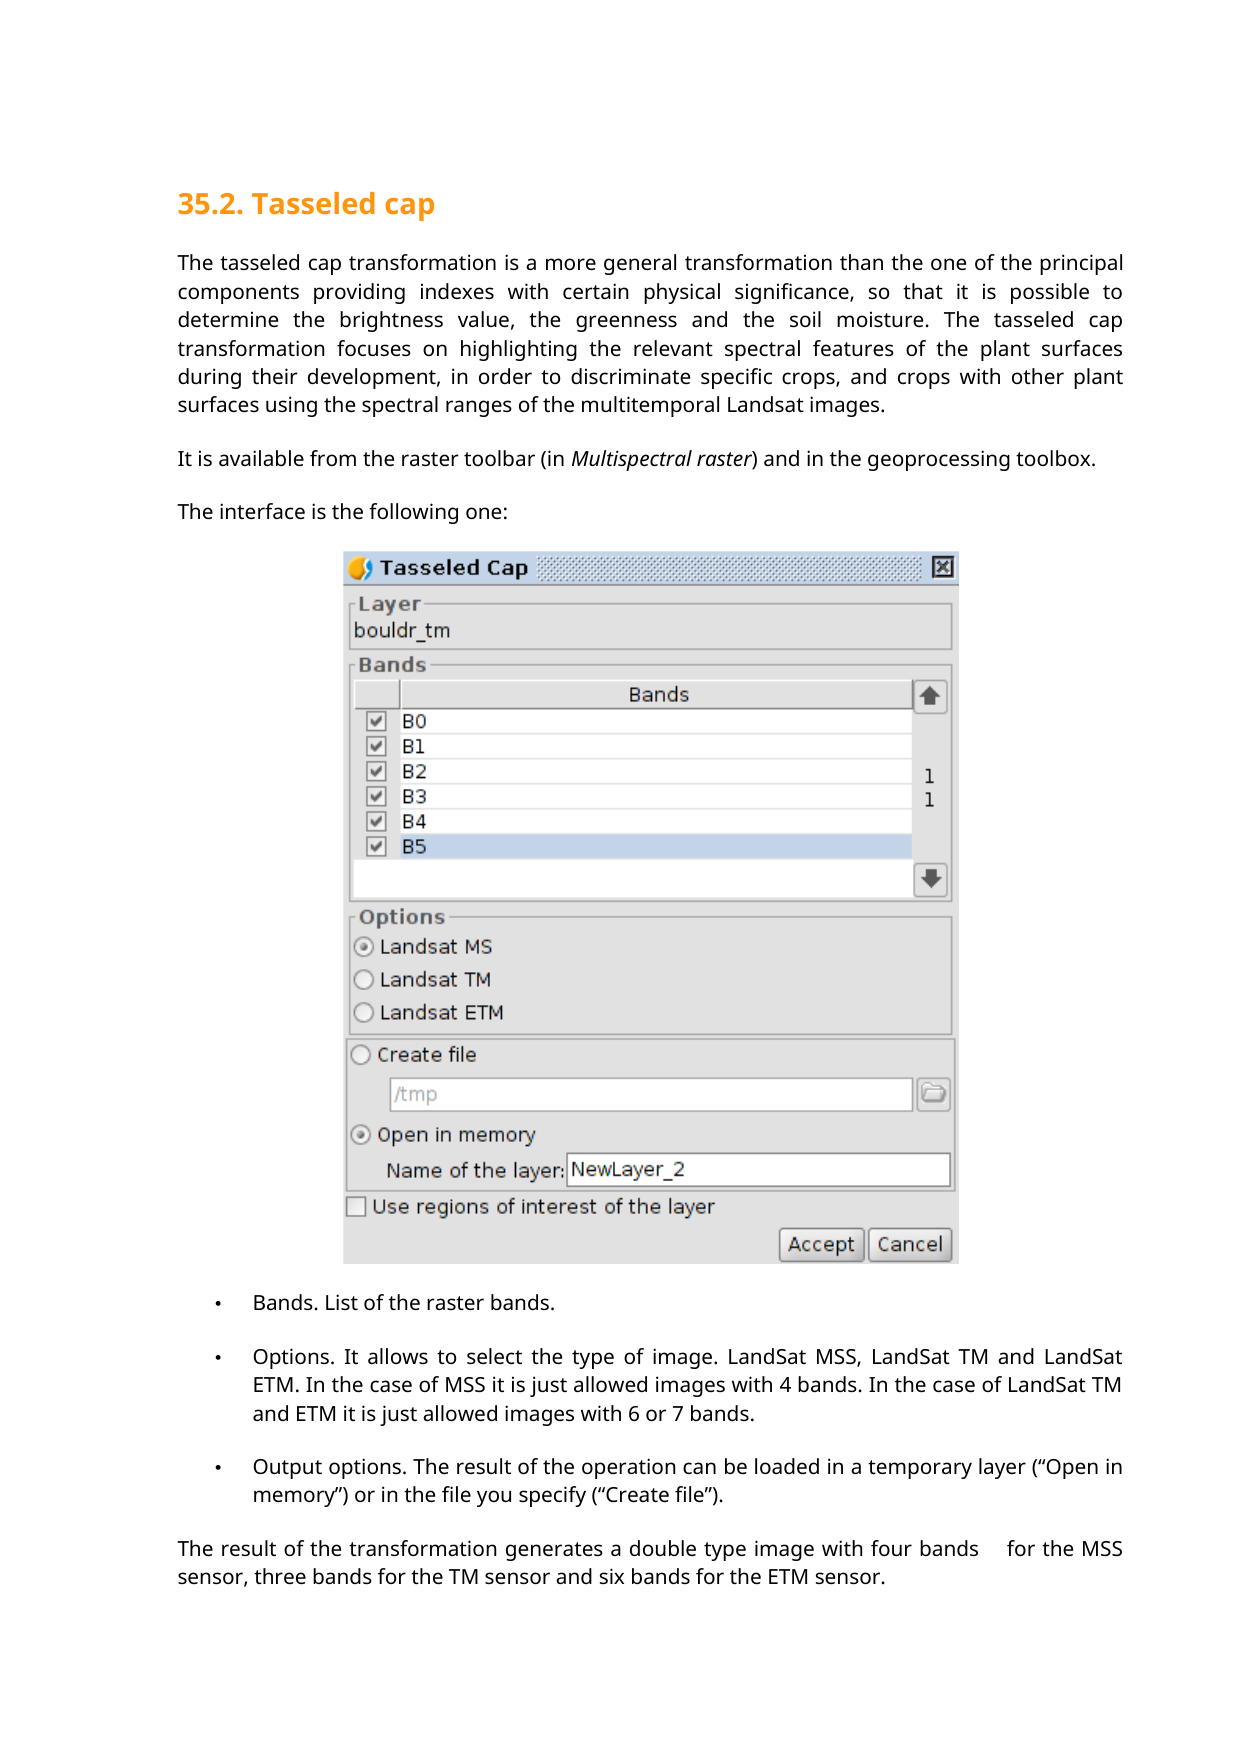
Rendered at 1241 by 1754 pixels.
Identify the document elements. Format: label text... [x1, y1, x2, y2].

picture [343, 550, 959, 1264]
text The result of the transformation generates a double type image with four bands for the MSS sensor, three bands for the TM sensor and six bands for the ETM sensor. [177, 1534, 1125, 1591]
text The interface is the following one: [177, 497, 1125, 526]
text The tasseled cap transformation is a more general transformation than the one of the principal components providing indexes with certain physical significance, so that it is possible to determine the brightness value, the greenness and the soil moisture. The tasseled cap transformation focuses on highlighting the relevant spectral features of the plant surfaces during their development, in order to discriminate specific crops, and crops with other plant surfaces using the spectral ranges of the multitemporal Landsat images. [177, 248, 1125, 419]
subtitle 35.2. Tasseled cap [177, 184, 1125, 223]
list Options. It allows to select the type of image. LandSat MSS, LandSat TM and LandSat ETM. In the case of MSS it is just allowed images with 4 bands. In the case of LandSat TM and ETM it is just allowed images with 6 or 7 bands. [215, 1342, 1125, 1427]
text It is available from the raster toolbar (in Multispectral raster) and in the geoprocessing toolbox. [177, 444, 1125, 472]
list Output options. The result of the operation can be loaded in a temporary layer (“Open in memory”) or in the file you specify (“Create file”). [215, 1452, 1125, 1509]
list Bands. List of the raster bands. [215, 1288, 1125, 1317]
